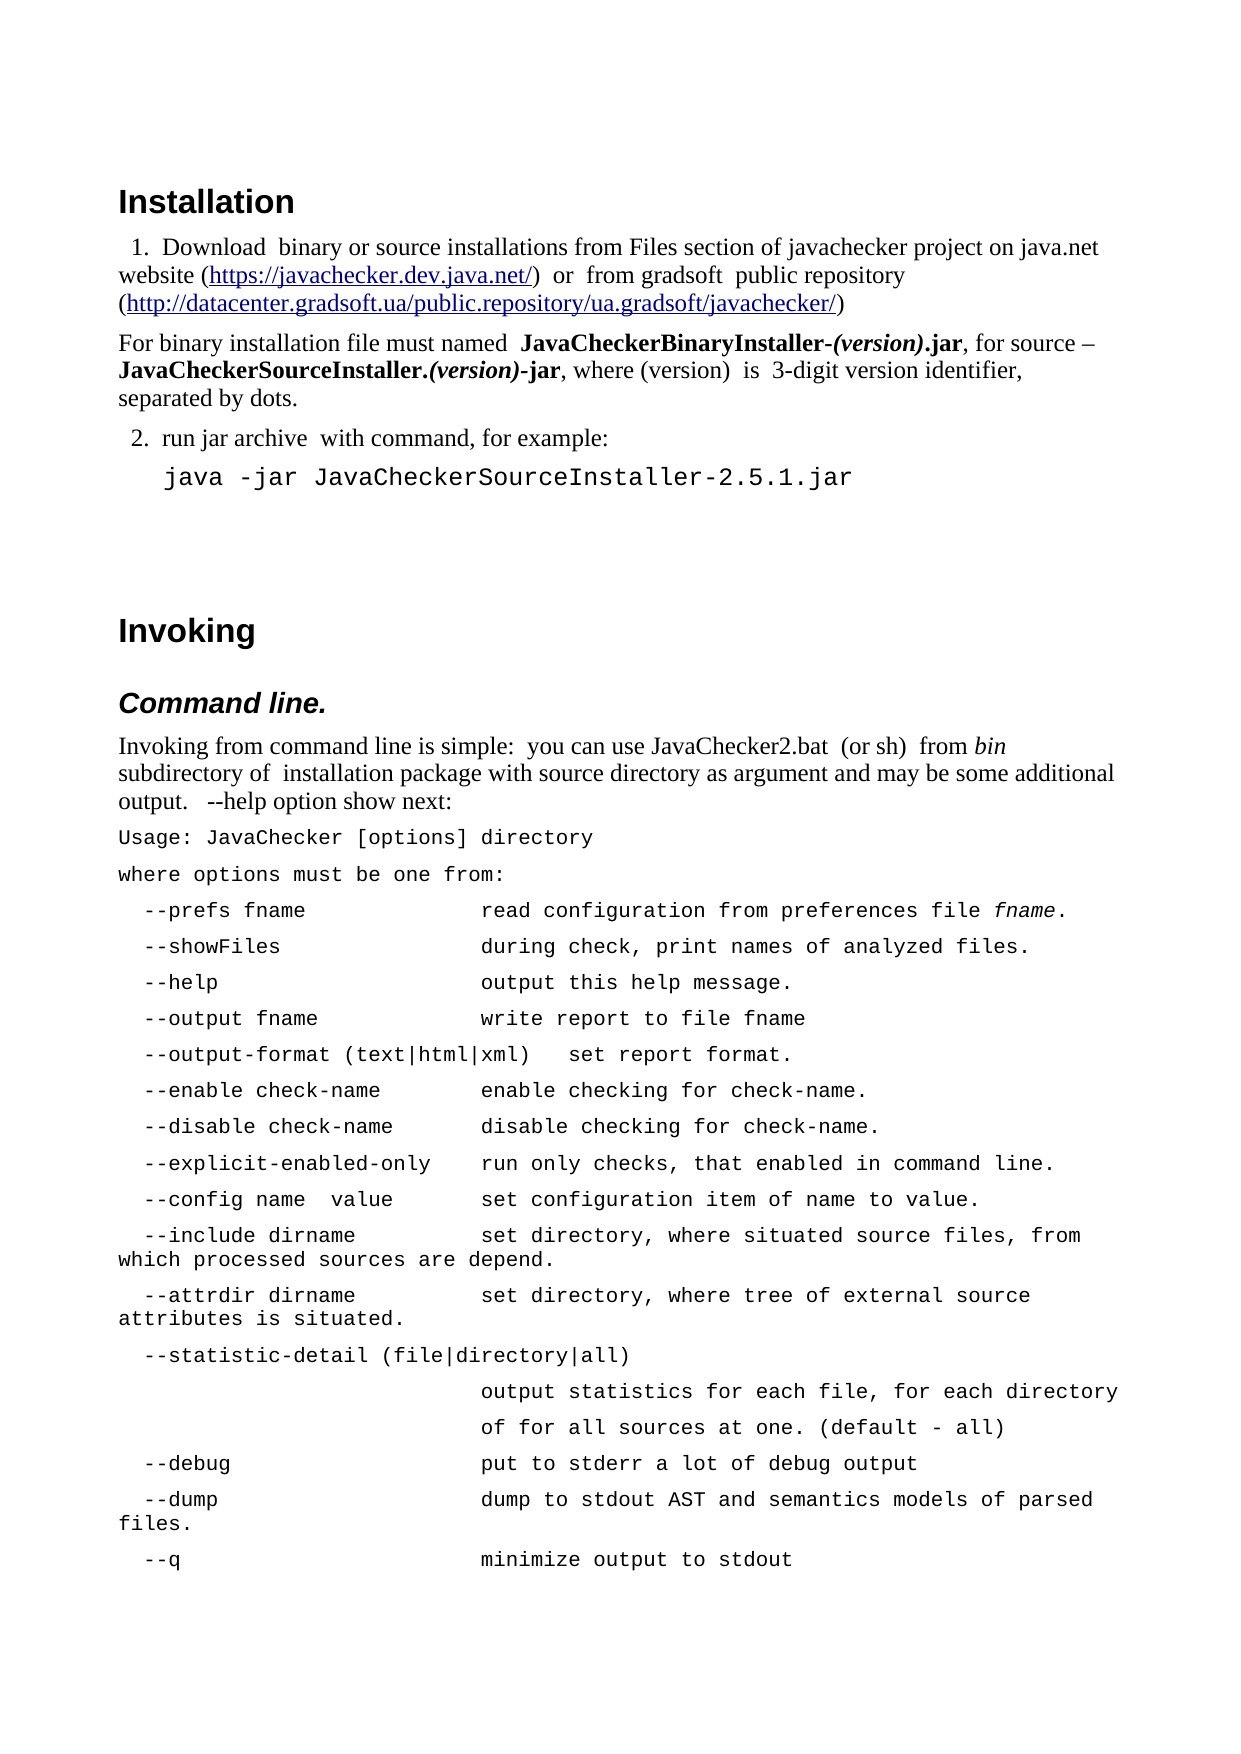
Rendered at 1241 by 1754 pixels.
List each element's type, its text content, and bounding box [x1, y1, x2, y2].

text Invoking from command line is simple: you can use JavaChecker2.bat (or sh) from bin subdirectory of installation package with source directory as argument and may be some additional output. --help option show next: [118, 732, 1122, 815]
text where options must be one from: [118, 863, 1122, 887]
text of for all sources at one. (default - all) [118, 1417, 1122, 1441]
subtitle Invoking [118, 612, 1122, 649]
text --config name value set configuration item of name to value. [118, 1189, 1122, 1212]
text --explicit-enabled-only run only checks, that enabled in command line. [118, 1153, 1122, 1176]
text --enable check-name enable checking for check-name. [118, 1080, 1122, 1104]
subtitle Command line. [118, 687, 1122, 719]
text --statistic-detail (file|directory|all) [118, 1344, 1122, 1368]
text --attrdir dirname set directory, where tree of external source attributes is situated. [118, 1285, 1122, 1332]
text --prefs fname read configuration from preferences file fname. [118, 900, 1122, 923]
text For binary installation file must named JavaCheckerBinaryInstaller-(version).jar, for source – JavaCheckerSourceInstaller.(version)-jar, where (version) is 3-digit version identifier, separated by dots. [118, 329, 1122, 412]
subtitle Installation [118, 183, 1122, 221]
text --help output this help message. [118, 972, 1122, 996]
text --include dirname set directory, where situated source files, from which processed sources are depend. [118, 1225, 1122, 1272]
text output statistics for each file, for each directory [118, 1381, 1122, 1404]
text --debug put to stderr a lot of debug output [118, 1453, 1122, 1477]
text --q minimize output to stdout [118, 1549, 1122, 1573]
text --output-format (text|html|xml) set report format. [118, 1044, 1122, 1068]
text --output fname write report to file fname [118, 1008, 1122, 1032]
text --disable check-name disable checking for check-name. [118, 1117, 1122, 1140]
text Usage: JavaChecker [options] directory [118, 827, 1122, 851]
text 1. Download binary or source installations from Files section of javachecker project on java.net website (https://javachecker.dev.java.net/) or from gradsoft public repository (http://datacenter.gradsoft.ua/public.repository/ua.gradsoft/javachecker/) [118, 233, 1122, 316]
text java -jar JavaCheckerSourceInstaller-2.5.1.jar [118, 465, 1122, 493]
text 2. run jar archive with command, for example: [118, 424, 1122, 452]
text --showFiles during check, print names of analyzed files. [118, 936, 1122, 959]
text --dump dump to stdout AST and semantics models of parsed files. [118, 1489, 1122, 1536]
